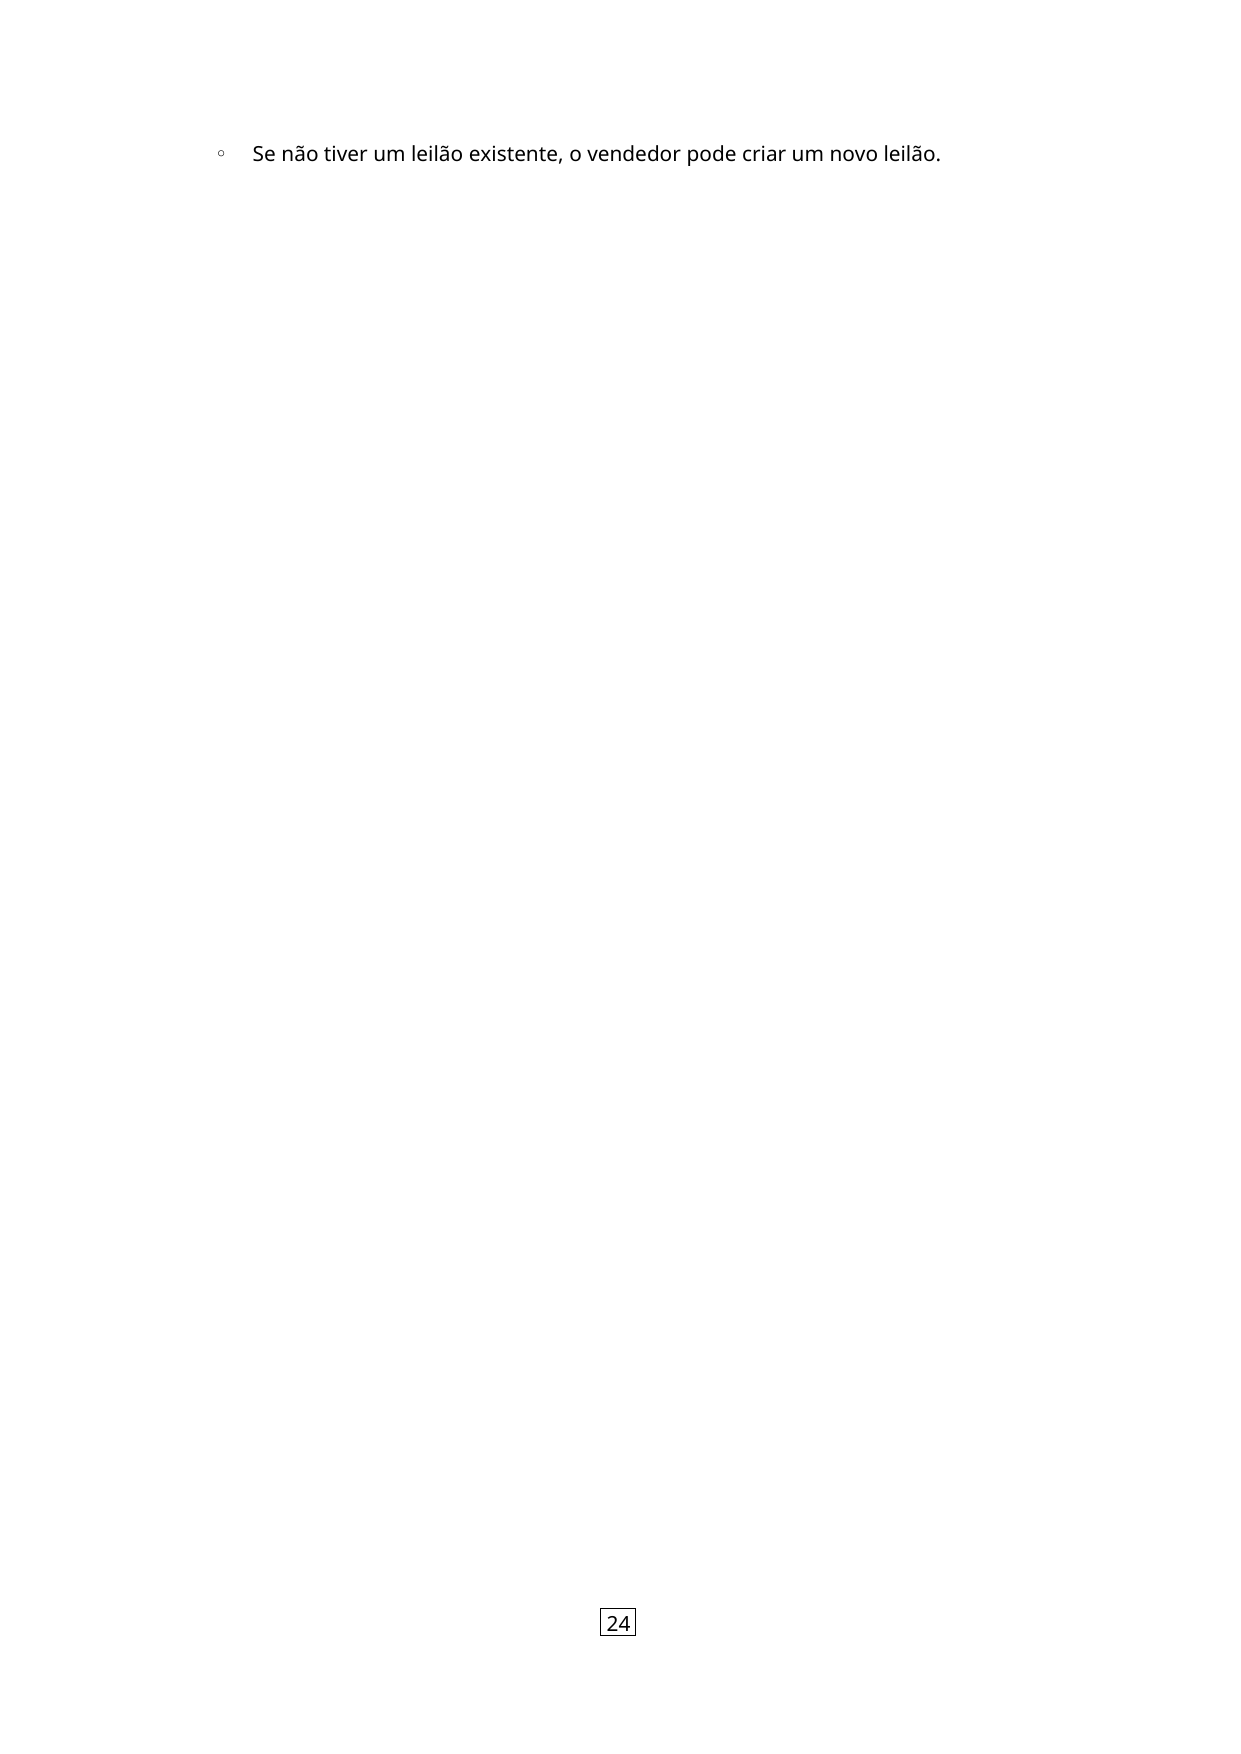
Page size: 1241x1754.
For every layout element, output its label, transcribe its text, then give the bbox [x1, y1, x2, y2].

list Se não tiver um leilão existente, o vendedor pode criar um novo leilão. [215, 139, 1180, 168]
